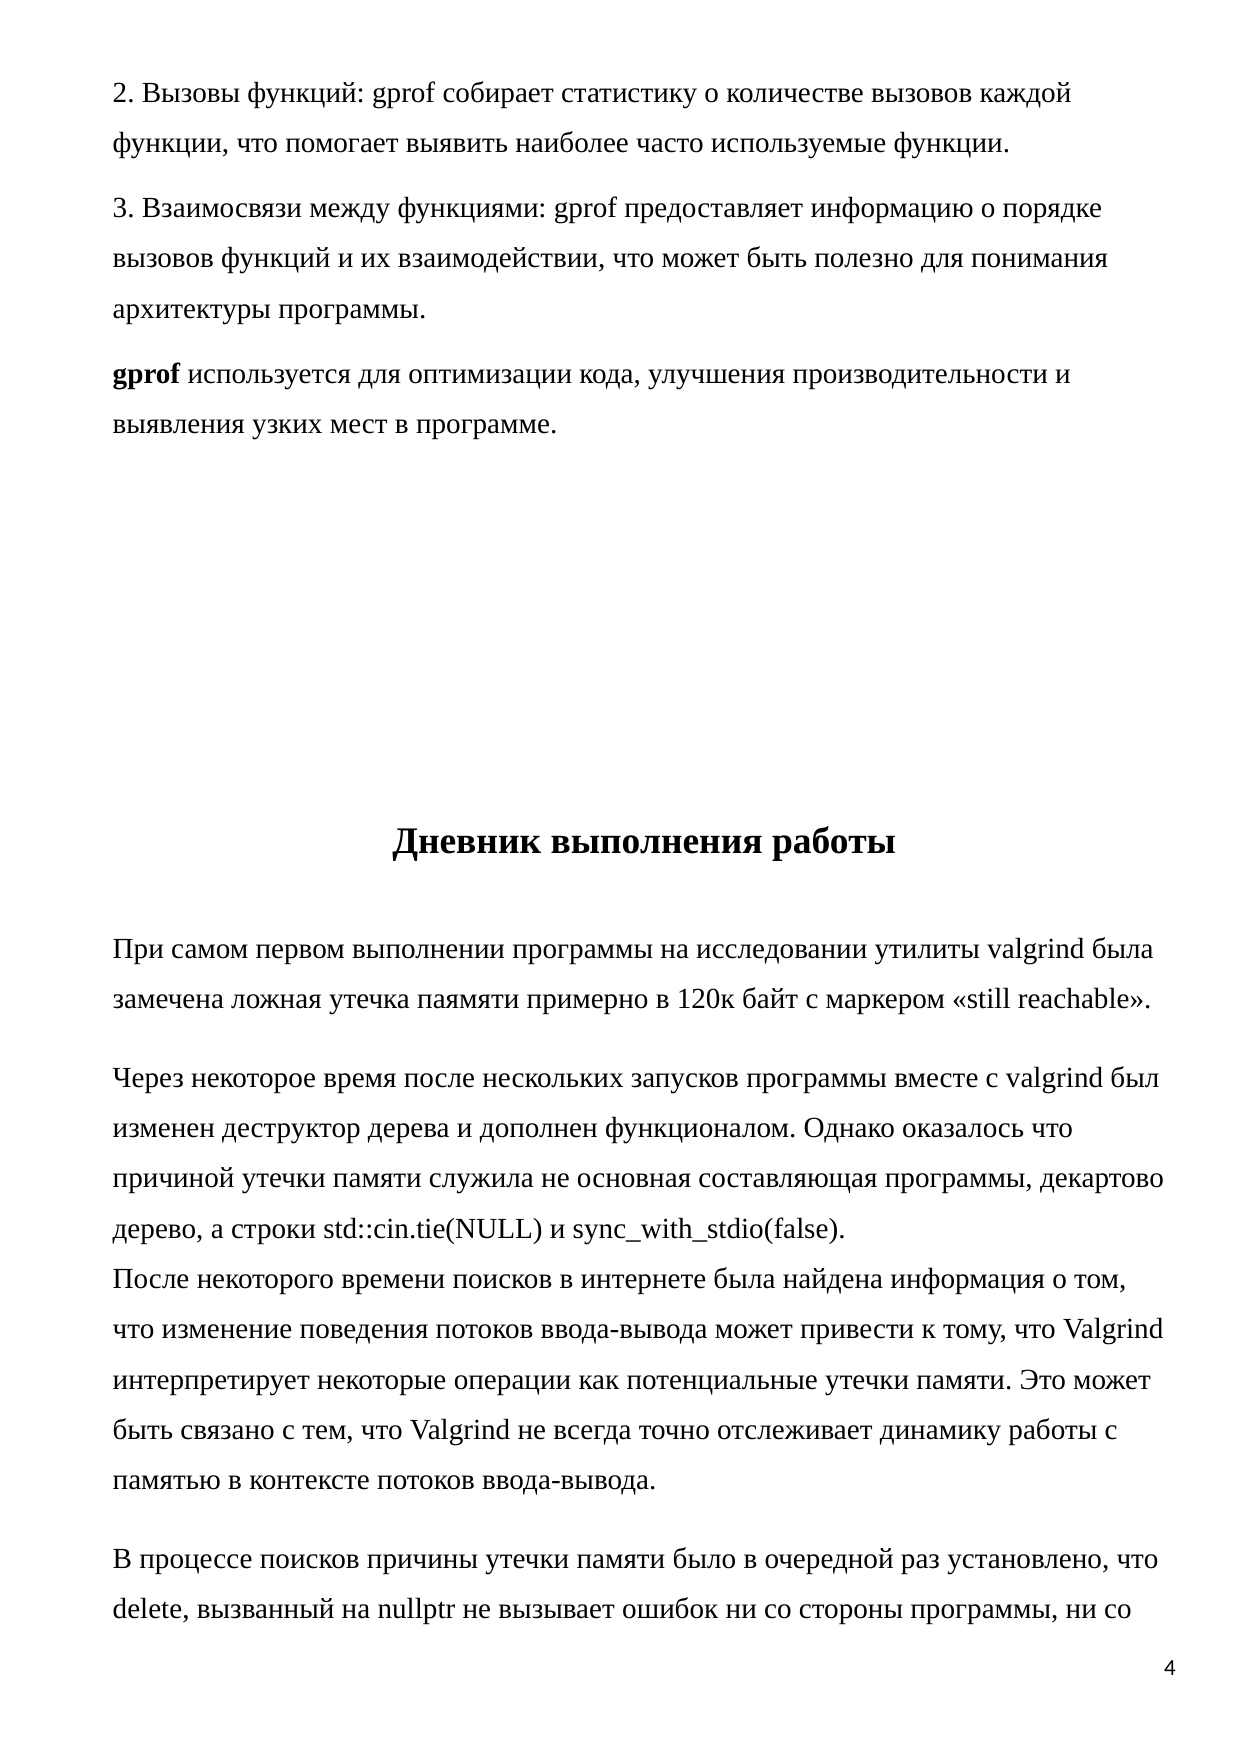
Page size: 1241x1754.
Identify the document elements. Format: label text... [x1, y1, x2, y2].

text Через некоторое время после нескольких запусков программы вместе с valgrind был изменен деструктор дерева и дополнен функционалом. Однако оказалось что причиной утечки памяти служила не основная составляющая программы, декартово дерево, а строки std::cin.tie(NULL) и sync_with_stdio(false). После некоторого времени поисков в интернете была найдена информация о том, что изменение поведения потоков ввода-вывода может привести к тому, что Valgrind интерпретирует некоторые операции как потенциальные утечки памяти. Это может быть связано с тем, что Valgrind не всегда точно отслеживает динамику работы с памятью в контексте потоков ввода-вывода. [112, 1060, 1176, 1496]
subtitle Дневник выполнения работы [112, 818, 1176, 862]
text gprof используется для оптимизации кода, улучшения производительности и выявления узких мест в программе. [112, 356, 1176, 439]
text При самом первом выполнении программы на исследовании утилиты valgrind была замечена ложная утечка паямяти примерно в 120к байт с маркером «still reachable». [112, 931, 1176, 1015]
text 3. Взаимосвязи между функциями: gprof предоставляет информацию о порядке вызовов функций и их взаимодействии, что может быть полезно для понимания архитектуры программы. [112, 190, 1176, 324]
text 2. Вызовы функций: gprof собирает статистику о количестве вызовов каждой функции, что помогает выявить наиболее часто используемые функции. [112, 75, 1176, 159]
text В процессе поисков причины утечки памяти было в очередной раз установлено, что delete, вызванный на nullptr не вызывает ошибок ни со стороны программы, ни со [112, 1541, 1176, 1625]
